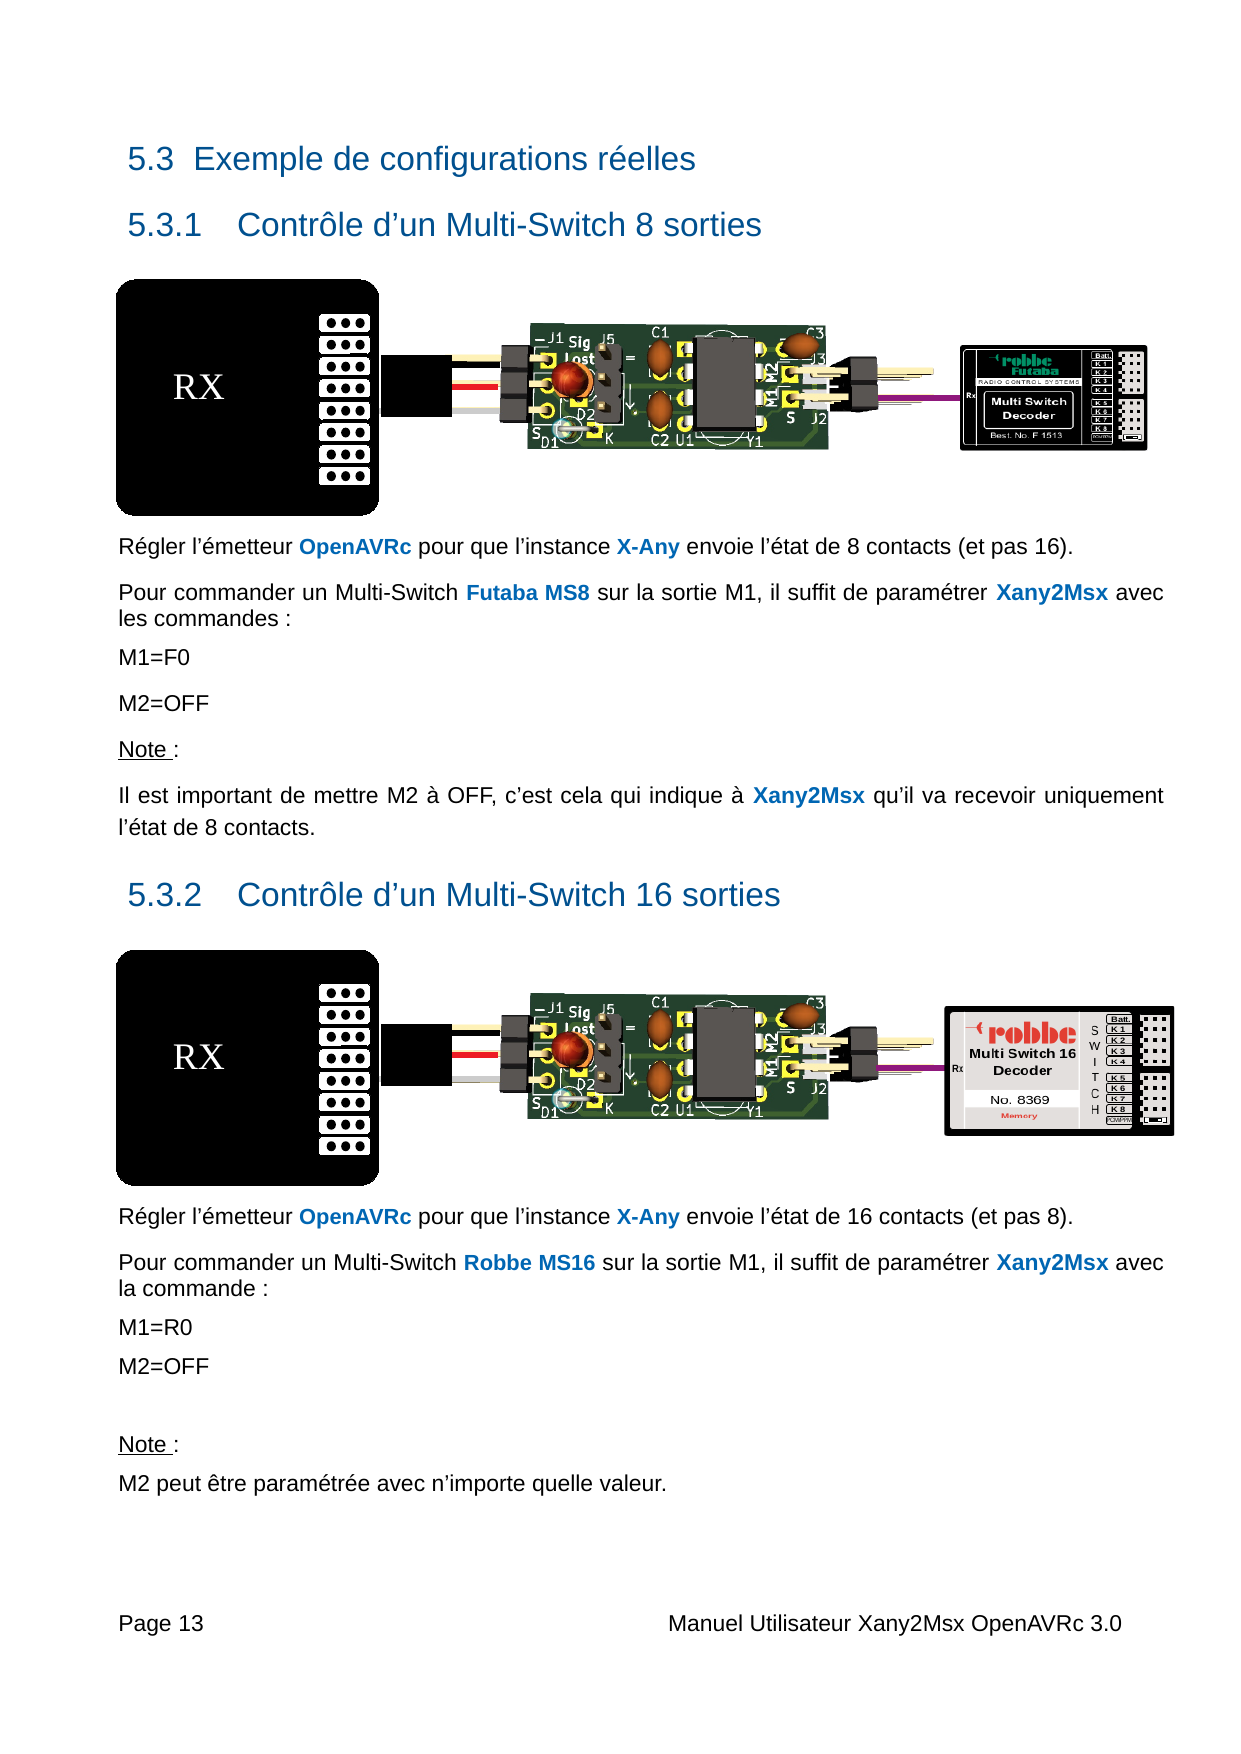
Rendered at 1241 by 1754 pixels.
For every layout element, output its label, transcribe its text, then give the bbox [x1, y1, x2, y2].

text Régler l’émetteur OpenAVRc pour que l’instance X-Any envoie l’état de 16 contacts (et pas 8). [118, 1203, 1164, 1229]
subtitle Contrôle d’un Multi-Switch 8 sorties [118, 205, 1164, 243]
text Note : [118, 1431, 1164, 1457]
text M2=OFF [118, 690, 1164, 717]
picture [437, 323, 934, 451]
text Note : [118, 736, 1164, 763]
text M1=R0 [118, 1314, 1164, 1341]
text Pour commander un Multi-Switch Robbe MS16 sur la sortie M1, il suffit de paramétrer Xany2Msx avec la commande : [118, 1249, 1164, 1302]
text Pour commander un Multi-Switch Futaba MS8 sur la sortie M1, il suffit de paramétrer Xany2Msx avec les commandes : [118, 579, 1164, 632]
text M1=F0 [118, 644, 1164, 670]
picture [437, 993, 934, 1121]
subtitle Contrôle d’un Multi-Switch 16 sorties [118, 875, 1164, 913]
picture [944, 1006, 1175, 1136]
text Régler l’émetteur OpenAVRc pour que l’instance X-Any envoie l’état de 8 contacts (et pas 16). [118, 533, 1164, 559]
picture [960, 345, 1148, 451]
text M2 peut être paramétrée avec n’importe quelle valeur. [118, 1469, 1164, 1496]
text Il est important de mettre M2 à OFF, c’est cela qui indique à Xany2Msx qu’il va recevoir uniquement l’état de 8 contacts. [118, 782, 1164, 840]
text M2=OFF [118, 1353, 1164, 1379]
subtitle Exemple de configurations réelles [118, 139, 1164, 178]
